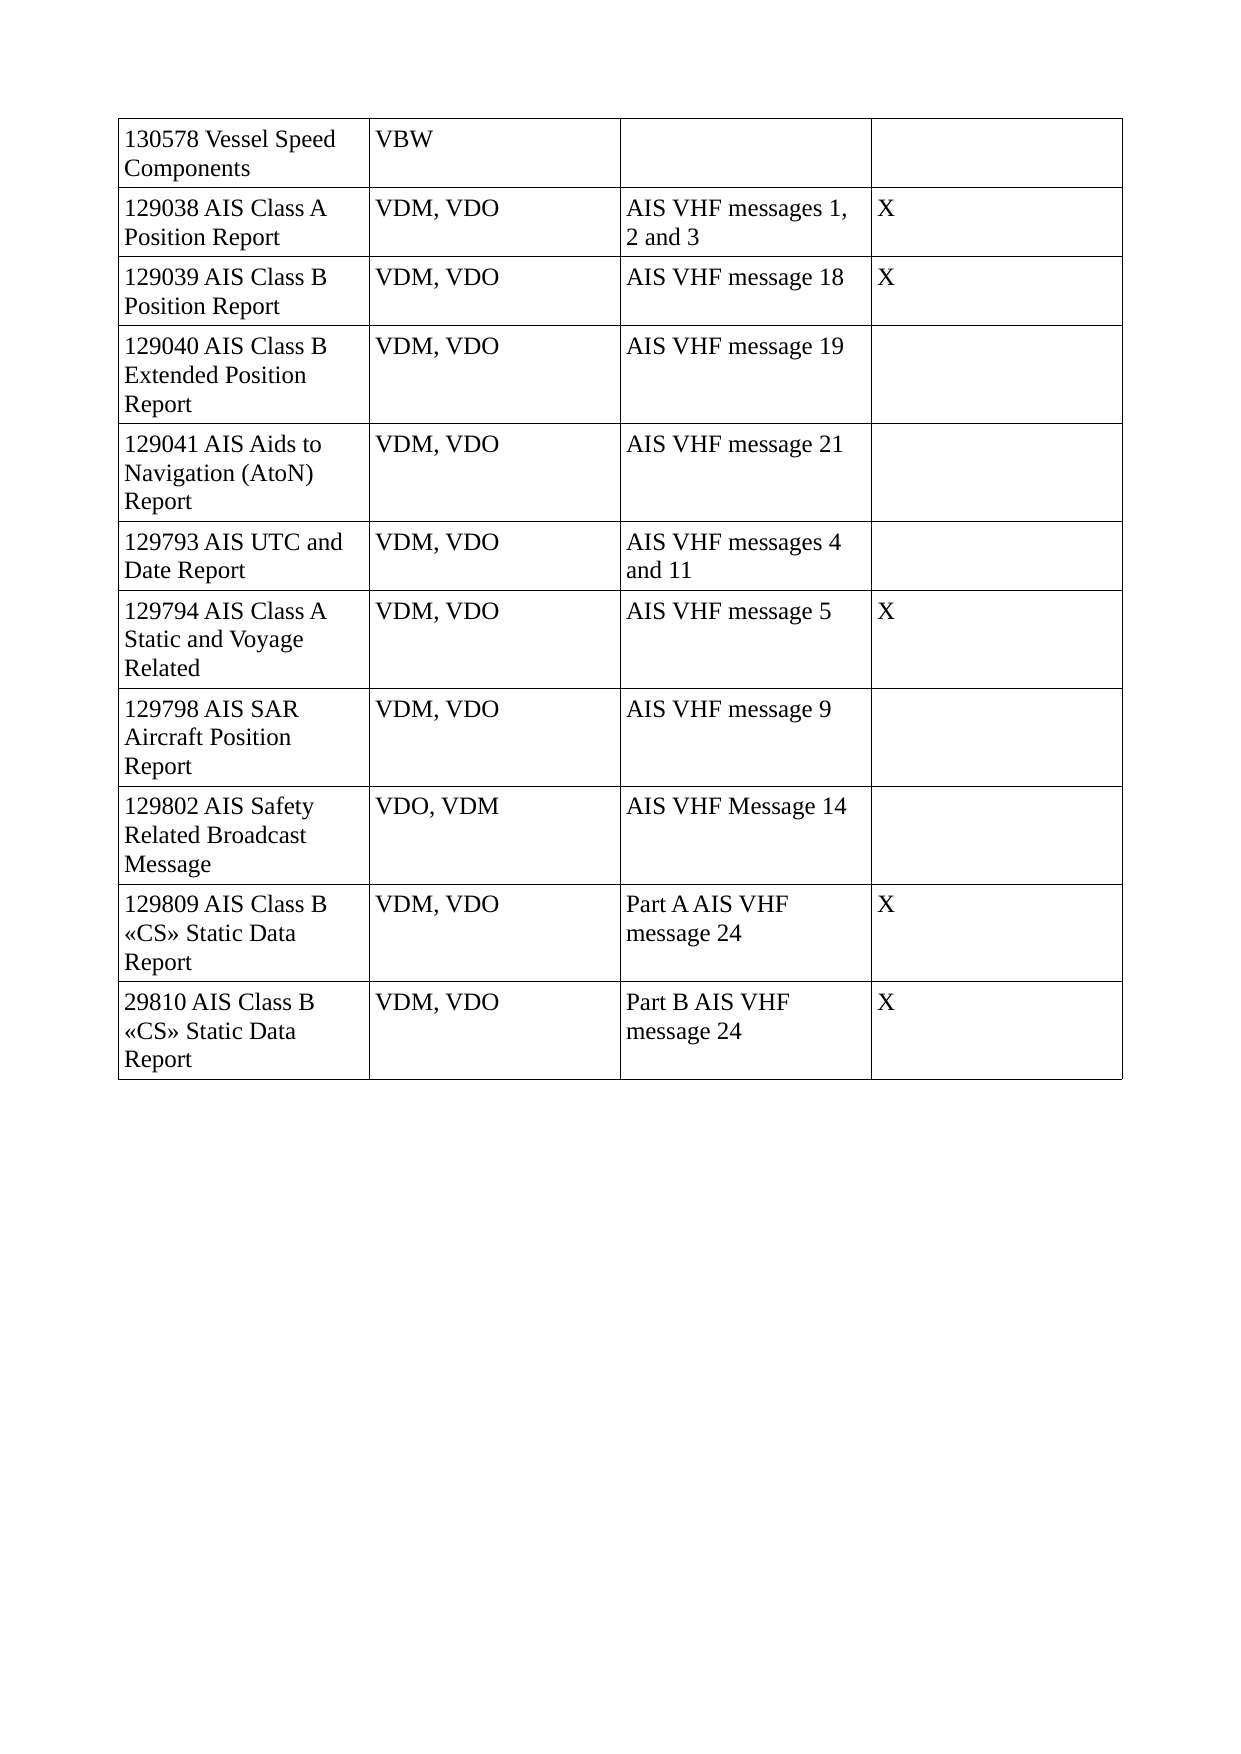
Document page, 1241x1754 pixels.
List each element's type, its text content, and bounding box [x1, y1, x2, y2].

table_cell [872, 326, 1122, 423]
table_cell X [872, 982, 1122, 1079]
table_cell VBW [370, 119, 620, 187]
table_cell 129793 AIS UTC and Date Report [119, 522, 369, 590]
table_cell VDM, VDO [370, 885, 620, 981]
table_cell [621, 119, 871, 187]
table_cell 129794 AIS Class A Static and Voyage Related [119, 591, 369, 688]
table_cell [872, 424, 1122, 521]
table_cell VDM, VDO [370, 522, 620, 590]
table_cell AIS VHF Message 14 [621, 787, 871, 883]
table_cell [872, 787, 1122, 883]
table_cell VDM, VDO [370, 257, 620, 325]
table_cell VDM, VDO [370, 326, 620, 423]
table_cell AIS VHF messages 1, 2 and 3 [621, 188, 871, 256]
table_cell VDO, VDM [370, 787, 620, 883]
table_cell Part A AIS VHF message 24 [621, 885, 871, 981]
table_cell VDM, VDO [370, 188, 620, 256]
table_cell 129041 AIS Aids to Navigation (AtoN) Report [119, 424, 369, 521]
table_cell VDM, VDO [370, 424, 620, 521]
table_cell [872, 119, 1122, 187]
table_cell 129809 AIS Class B «CS» Static Data Report [119, 885, 369, 981]
table_cell Part B AIS VHF message 24 [621, 982, 871, 1079]
table_cell VDM, VDO [370, 689, 620, 786]
table_cell AIS VHF message 5 [621, 591, 871, 688]
table_cell [872, 689, 1122, 786]
table_cell [872, 522, 1122, 590]
table_cell 129038 AIS Class A Position Report [119, 188, 369, 256]
table_cell 129802 AIS Safety Related Broadcast Message [119, 787, 369, 883]
table_cell AIS VHF message 19 [621, 326, 871, 423]
table_cell AIS VHF message 9 [621, 689, 871, 786]
table_cell X [872, 257, 1122, 325]
table_cell 29810 AIS Class B «CS» Static Data Report [119, 982, 369, 1079]
table_cell X [872, 188, 1122, 256]
table_cell VDM, VDO [370, 591, 620, 688]
table_cell 130578 Vessel Speed Components [119, 119, 369, 187]
table_cell X [872, 591, 1122, 688]
table_cell AIS VHF messages 4 and 11 [621, 522, 871, 590]
table_cell AIS VHF message 18 [621, 257, 871, 325]
table_cell 129040 AIS Class B Extended Position Report [119, 326, 369, 423]
table_cell X [872, 885, 1122, 981]
table_cell 129798 AIS SAR Aircraft Position Report [119, 689, 369, 786]
table_cell AIS VHF message 21 [621, 424, 871, 521]
table_cell 129039 AIS Class B Position Report [119, 257, 369, 325]
table_cell VDM, VDO [370, 982, 620, 1079]
